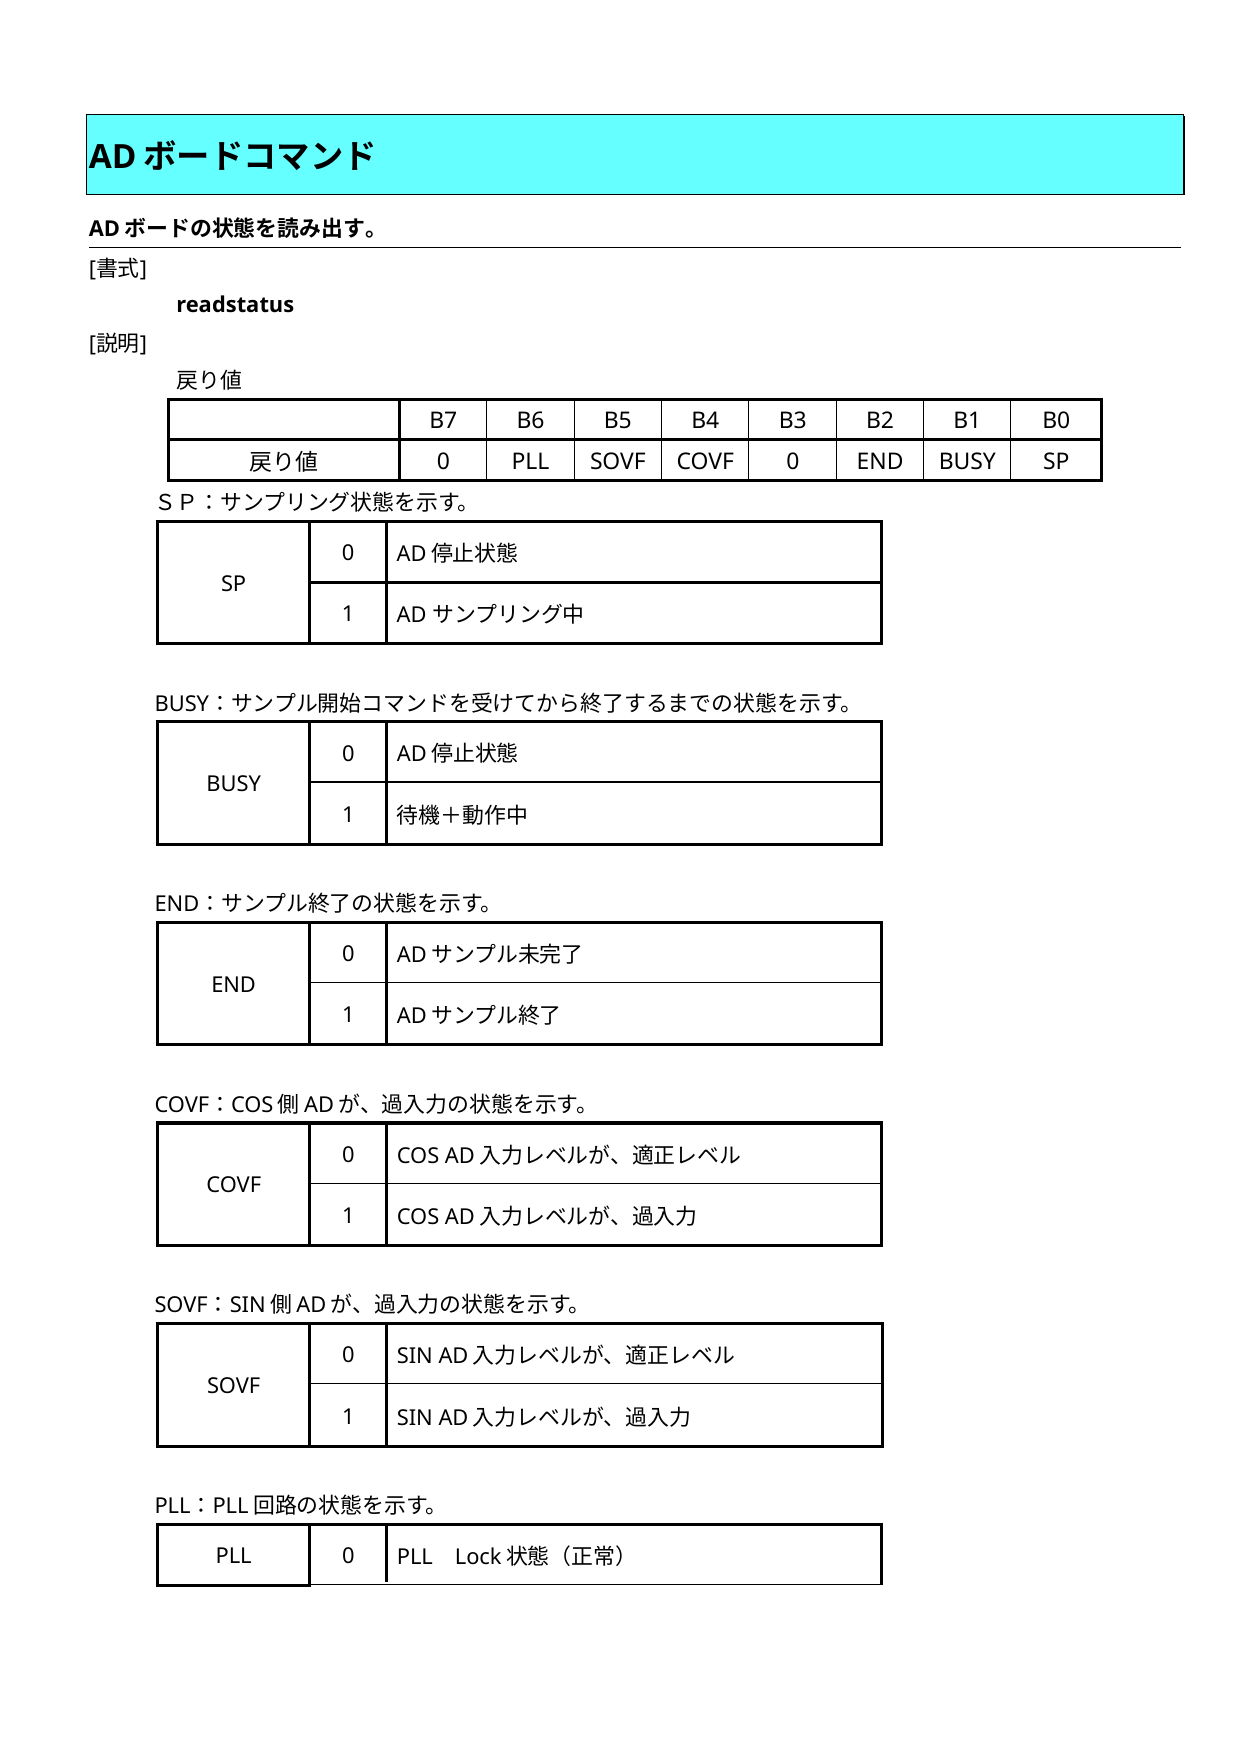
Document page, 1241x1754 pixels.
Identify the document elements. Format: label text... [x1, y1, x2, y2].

text BUSY：サンプル開始コマンドを受けてから終了するまでの状態を示す。 [89, 683, 1181, 720]
table_header B4 [662, 401, 748, 438]
table_header 0 [311, 1526, 386, 1584]
table_cell BUSY [924, 441, 1010, 479]
text readstatus [89, 285, 1181, 323]
table_cell COVF [662, 441, 748, 479]
table_header B1 [924, 401, 1010, 438]
table_header COVF [159, 1125, 308, 1244]
table_header AD停止状態 [388, 523, 880, 581]
table_cell 待機＋動作中 [388, 783, 880, 843]
table_header 0 [311, 523, 385, 581]
table_header SIN AD入力レベルが、適正レベル [388, 1325, 881, 1383]
table_header SP [159, 523, 308, 642]
table_header B2 [837, 401, 923, 438]
table_cell COS AD入力レベルが、過入力 [388, 1184, 880, 1244]
table_header BUSY [159, 723, 308, 843]
table_cell SIN AD入力レベルが、過入力 [388, 1384, 881, 1444]
table_cell ADサンプル終了 [388, 983, 880, 1043]
table_header ADサンプル未完了 [388, 924, 880, 982]
text PLL：PLL回路の状態を示す。 [89, 1485, 1181, 1523]
table_header 0 [311, 924, 385, 982]
text COVF：COS側ADが、過入力の状態を示す。 [89, 1084, 1181, 1121]
table_header AD停止状態 [388, 723, 880, 781]
table_header [170, 401, 398, 438]
text SOVF：SIN側ADが、過入力の状態を示す。 [89, 1284, 1181, 1322]
text END：サンプル終了の状態を示す。 [89, 883, 1181, 921]
table_cell SOVF [575, 441, 661, 479]
table_header B7 [401, 401, 486, 438]
table_header COS AD入力レベルが、適正レベル [388, 1125, 880, 1183]
table_cell 1 [311, 783, 385, 843]
table_cell END [837, 441, 923, 479]
table_cell 0 [749, 441, 836, 479]
text [説明] [89, 323, 1181, 360]
table_cell PLL [487, 441, 574, 479]
table_header 0 [311, 1325, 385, 1383]
table_header 0 [311, 1125, 385, 1183]
text ＳＰ：サンプリング状態を示す。 [89, 482, 1181, 519]
text [書式] [89, 248, 1181, 285]
table_cell 1 [311, 1184, 385, 1244]
table_cell SP [1011, 441, 1100, 479]
table_cell 0 [401, 441, 486, 479]
list ADボードコマンド [87, 115, 1183, 194]
table_header B6 [487, 401, 574, 438]
table_header PLL Lock状態（正常） [386, 1526, 880, 1584]
table_header SOVF [159, 1325, 308, 1444]
table_header 0 [311, 723, 385, 781]
table_header B3 [749, 401, 836, 438]
table_header PLL [159, 1526, 308, 1584]
text 戻り値 [89, 360, 1181, 398]
title ADボードの状態を読み出す。 [89, 208, 1181, 247]
table_cell 1 [311, 1384, 385, 1444]
table_cell 1 [311, 584, 385, 642]
table_header B5 [575, 401, 661, 438]
table_cell 1 [311, 983, 385, 1043]
table_cell 戻り値 [170, 441, 398, 479]
table_cell AD サンプリング中 [388, 584, 880, 642]
table_header END [159, 924, 308, 1043]
table_header B0 [1011, 401, 1100, 438]
